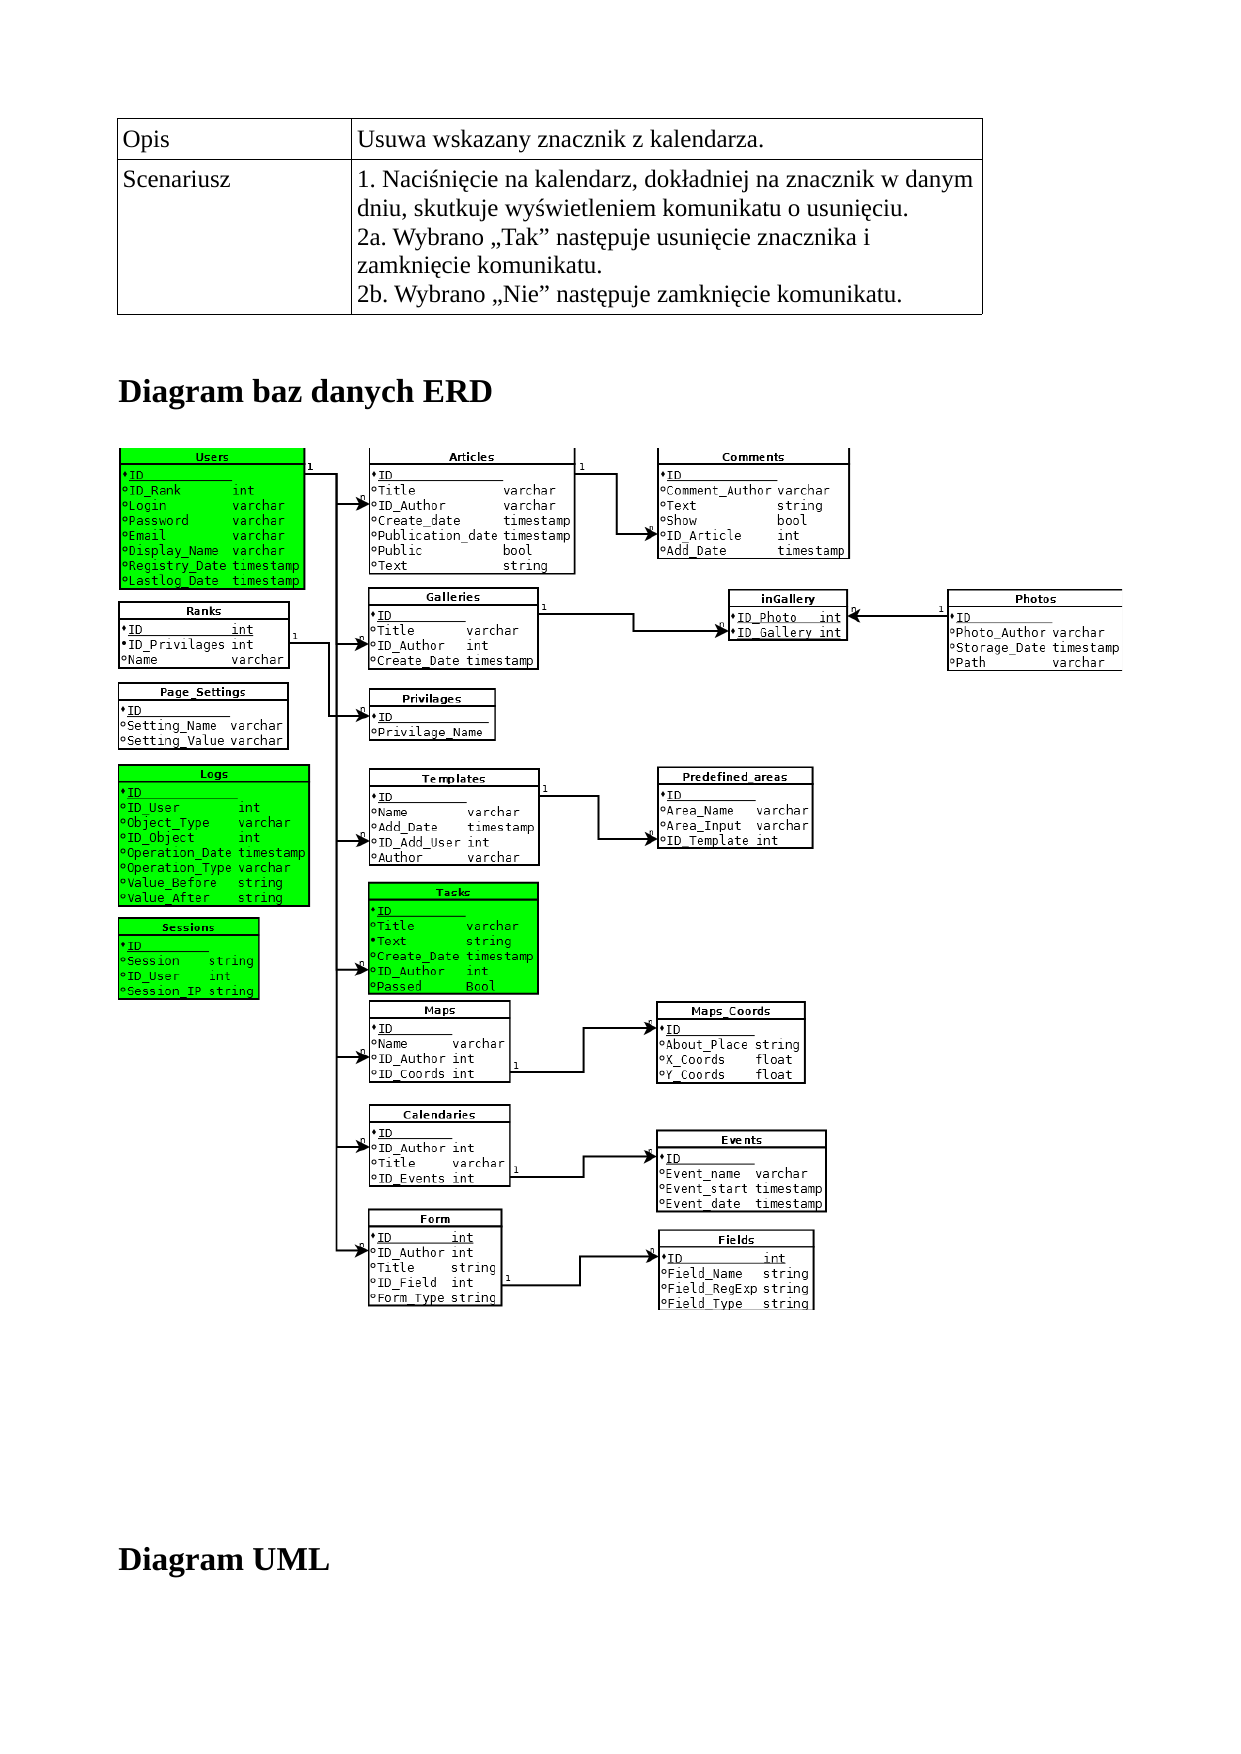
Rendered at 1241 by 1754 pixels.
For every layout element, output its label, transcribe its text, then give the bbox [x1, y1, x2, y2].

table_cell 1. Naciśnięcie na kalendarz, dokładniej na znacznik w danym dniu, skutkuje wyświetleniem komunikatu o usunięciu. 2a. Wybrano „Tak” następuje usunięcie znacznika i zamknięcie komunikatu. 2b. Wybrano „Nie” następuje zamknięcie komunikatu. [352, 160, 982, 314]
table_cell Usuwa wskazany znacznik z kalendarza. [352, 119, 982, 158]
text Diagram UML [118, 1539, 1122, 1577]
table_cell Scenariusz [118, 160, 351, 314]
table_cell Opis [118, 119, 351, 158]
text Diagram baz danych ERD [118, 371, 1122, 410]
picture [118, 448, 1123, 1310]
